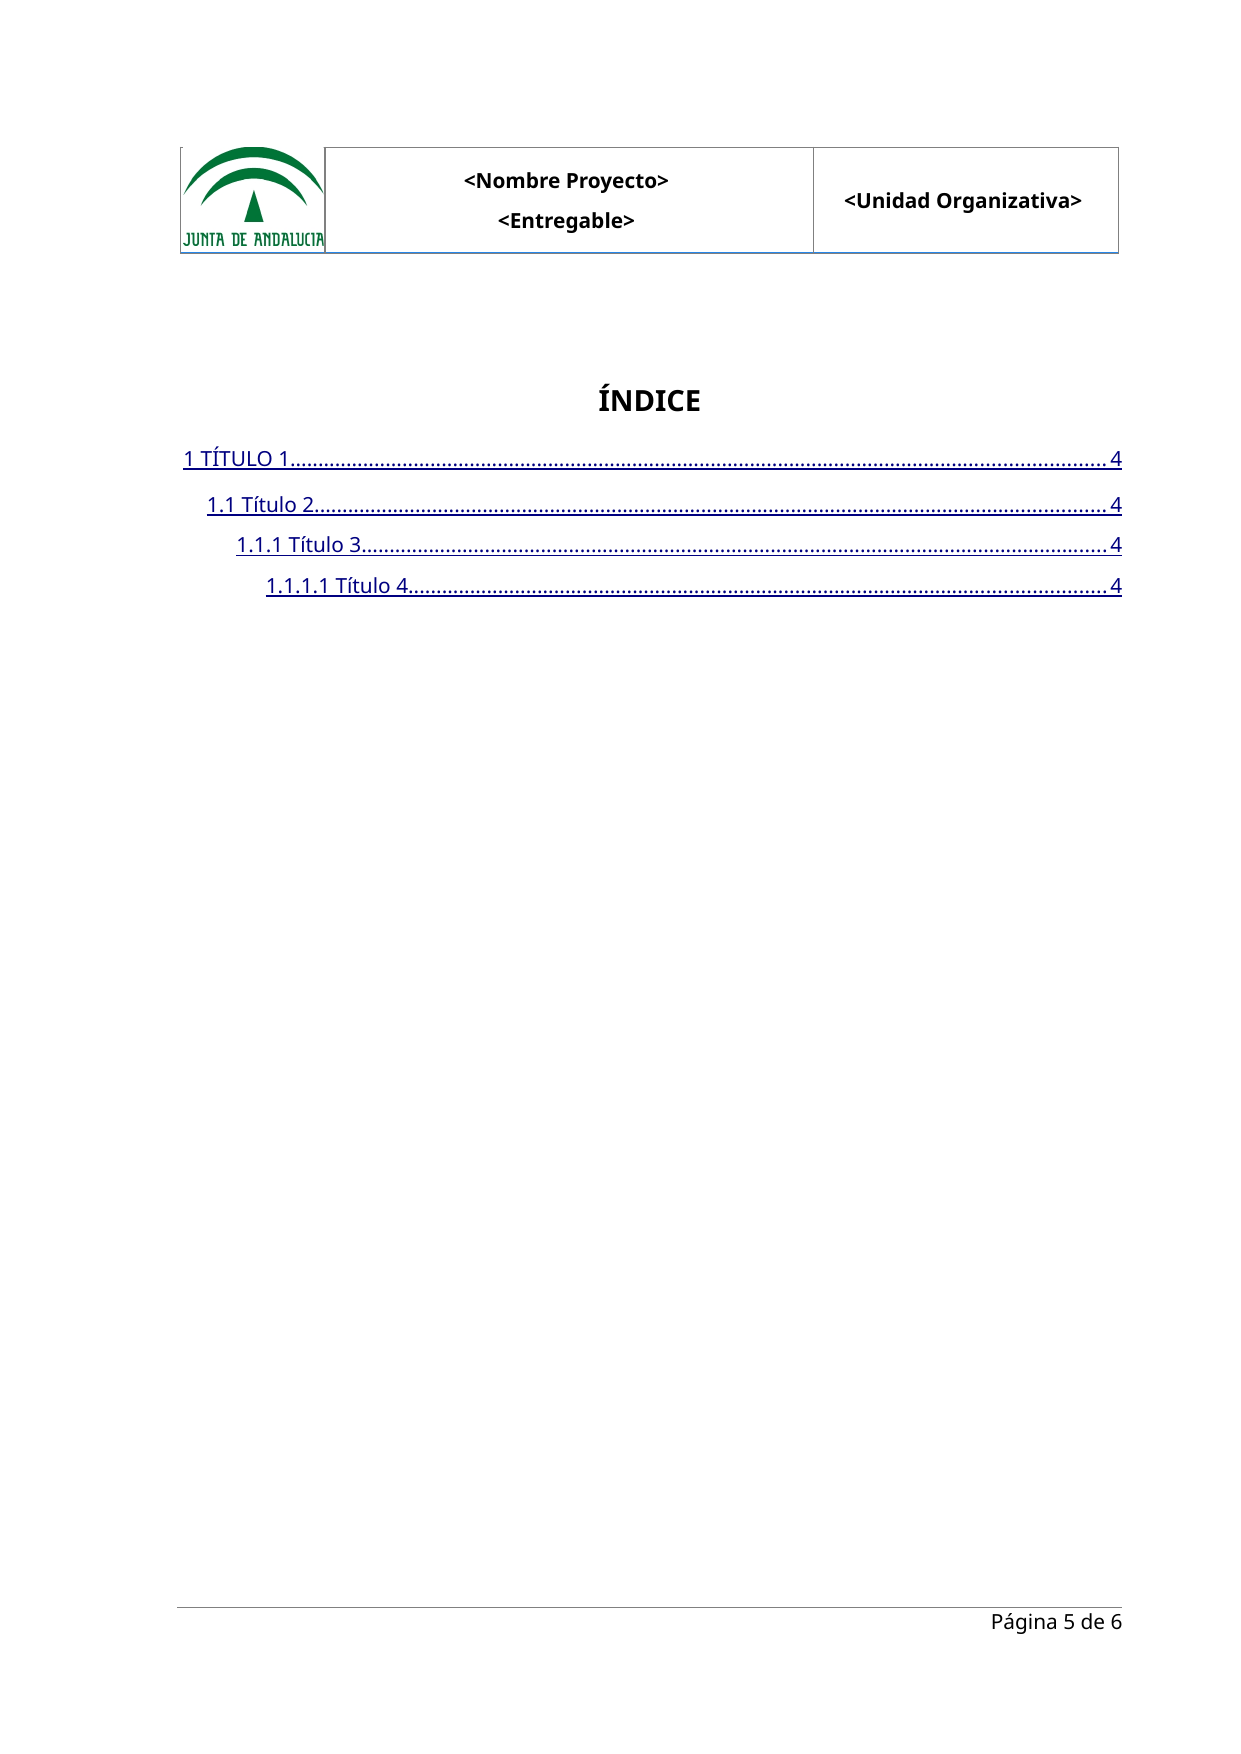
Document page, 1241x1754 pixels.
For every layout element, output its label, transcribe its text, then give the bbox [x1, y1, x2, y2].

subtitle ÍNDICE [177, 380, 1122, 420]
text 1.1.1 Título 3 4 [236, 531, 1122, 555]
text 1.1 Título 2 4 [207, 490, 1122, 514]
text 1.1.1.1 Título 4 4 [266, 571, 1122, 595]
picture [183, 147, 324, 246]
text 1 TÍTULO 1 4 [183, 444, 1122, 468]
